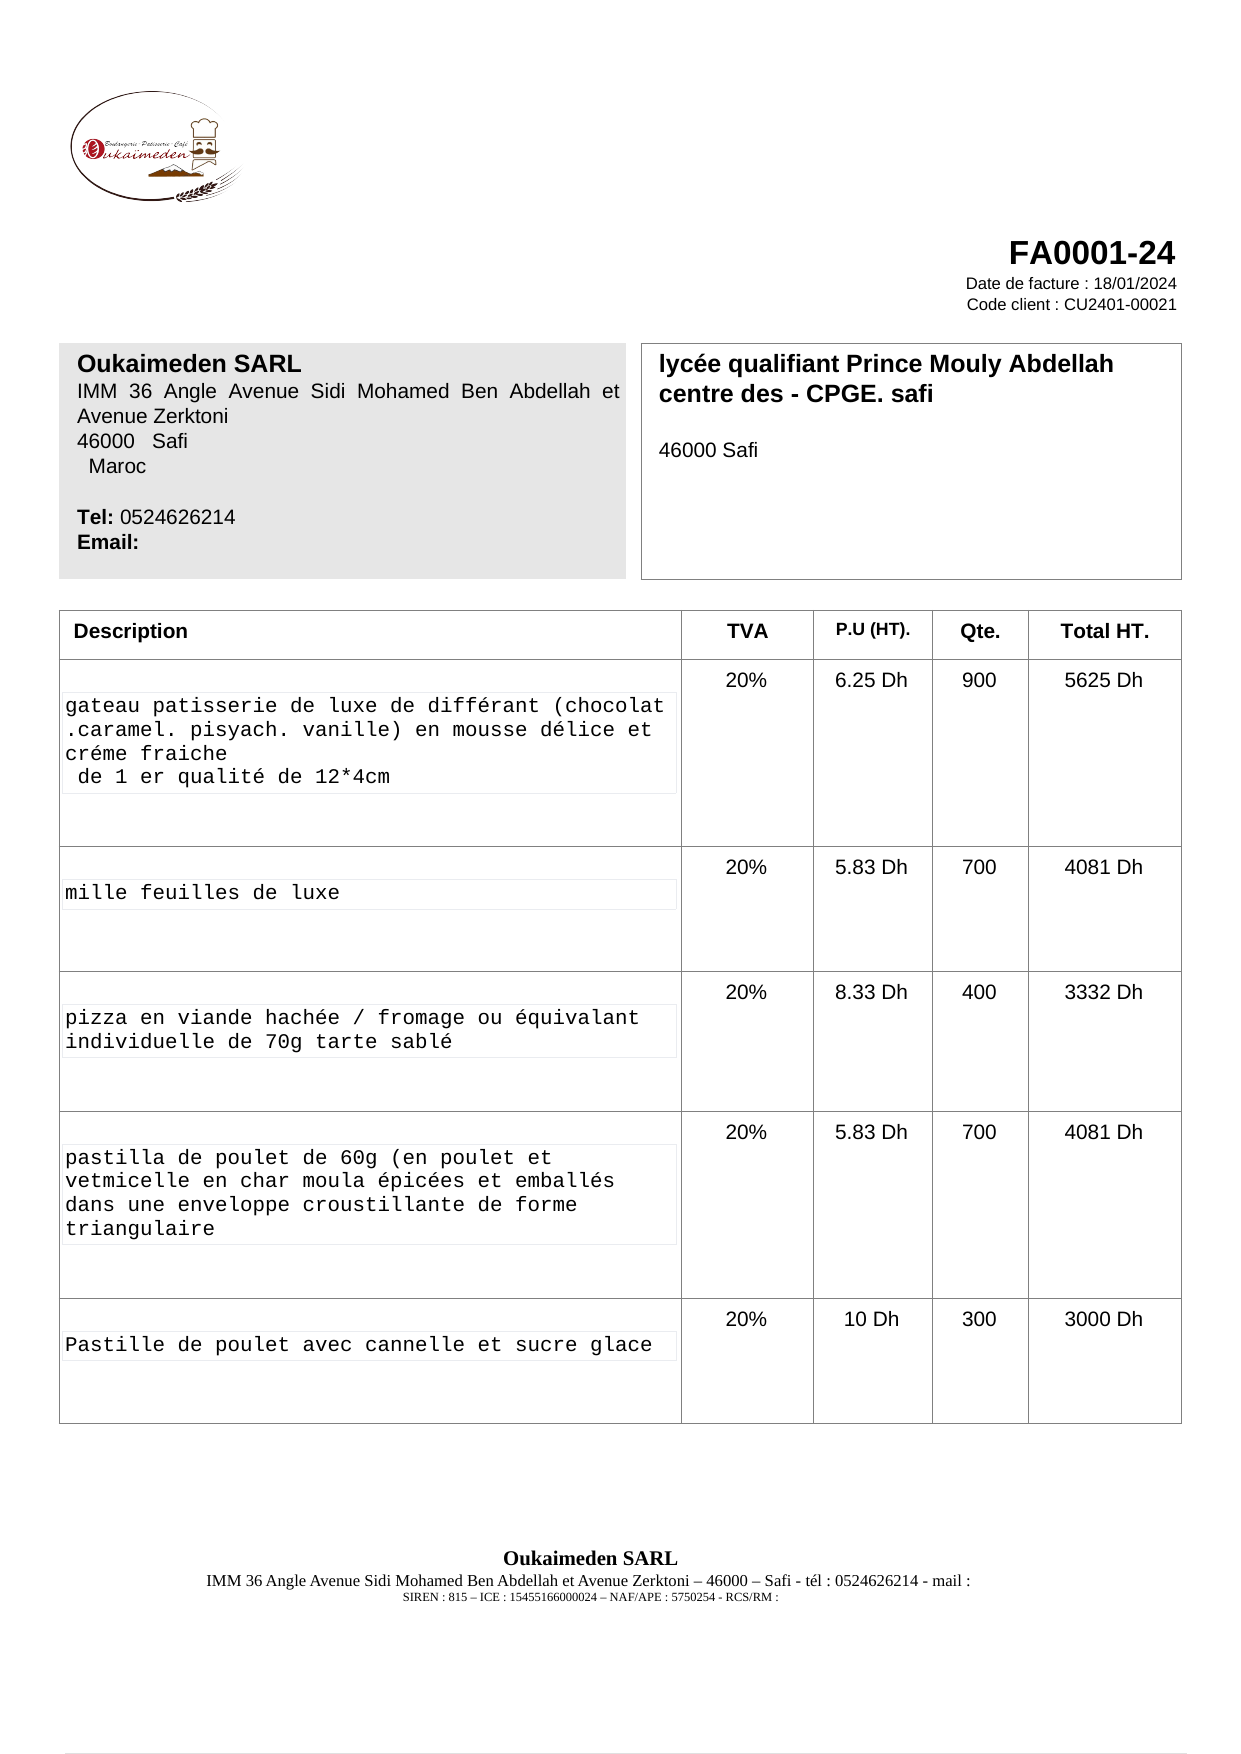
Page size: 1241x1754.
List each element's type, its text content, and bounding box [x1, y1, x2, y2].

table_cell mille feuilles de luxe [60, 847, 681, 971]
table_cell 5625 Dh [1029, 660, 1181, 846]
table_cell 300 [933, 1299, 1028, 1423]
table_cell pizza en viande hachée / fromage ou équivalant individuelle de 70g tarte sablé [60, 972, 681, 1111]
table_cell 3000 Dh [1029, 1299, 1181, 1423]
table_cell 20% [682, 847, 813, 971]
table_header Description [60, 611, 681, 659]
table_header Oukaimeden SARL IMM 36 Angle Avenue Sidi Mohamed Ben Abdellah et Avenue Zerktoni 46000 Safi Maroc Tel: 0524626214 Email: [59, 343, 626, 579]
table_header TVA [682, 611, 813, 659]
table_cell 5.83 Dh [814, 847, 932, 971]
table_cell 4081 Dh [1029, 847, 1181, 971]
text FA0001-24 [59, 233, 1175, 272]
text Code client : CU2401-00021 [59, 294, 1177, 314]
table_cell 5.83 Dh [814, 1112, 932, 1298]
table_header Qte. [933, 611, 1028, 659]
picture [68, 88, 245, 204]
table_cell 900 [933, 660, 1028, 846]
table_cell 20% [682, 972, 813, 1111]
table_cell 700 [933, 1112, 1028, 1298]
table_cell 20% [682, 660, 813, 846]
table_cell 3332 Dh [1029, 972, 1181, 1111]
table_cell 20% [682, 1299, 813, 1423]
table_cell 20% [682, 1112, 813, 1298]
table_cell 700 [933, 847, 1028, 971]
table_cell 4081 Dh [1029, 1112, 1181, 1298]
table_cell gateau patisserie de luxe de différant (chocolat .caramel. pisyach. vanille) en mousse délice et créme fraiche de 1 er qualité de 12*4cm [60, 660, 681, 846]
table_header lycée qualifiant Prince Mouly Abdellah centre des - CPGE. safi 46000 Safi [642, 344, 1181, 579]
table_cell pastilla de poulet de 60g (en poulet et vetmicelle en char moula épicées et emballés dans une enveloppe croustillante de forme triangulaire [60, 1112, 681, 1298]
table_cell 8.33 Dh [814, 972, 932, 1111]
table_cell 6.25 Dh [814, 660, 932, 846]
text Date de facture : 18/01/2024 [59, 273, 1177, 293]
table_cell 400 [933, 972, 1028, 1111]
table_header P.U (HT). [814, 611, 932, 659]
table_header Total HT. [1029, 611, 1181, 659]
table_header [626, 343, 641, 579]
table_cell Pastille de poulet avec cannelle et sucre glace [60, 1299, 681, 1423]
table_cell 10 Dh [814, 1299, 932, 1423]
